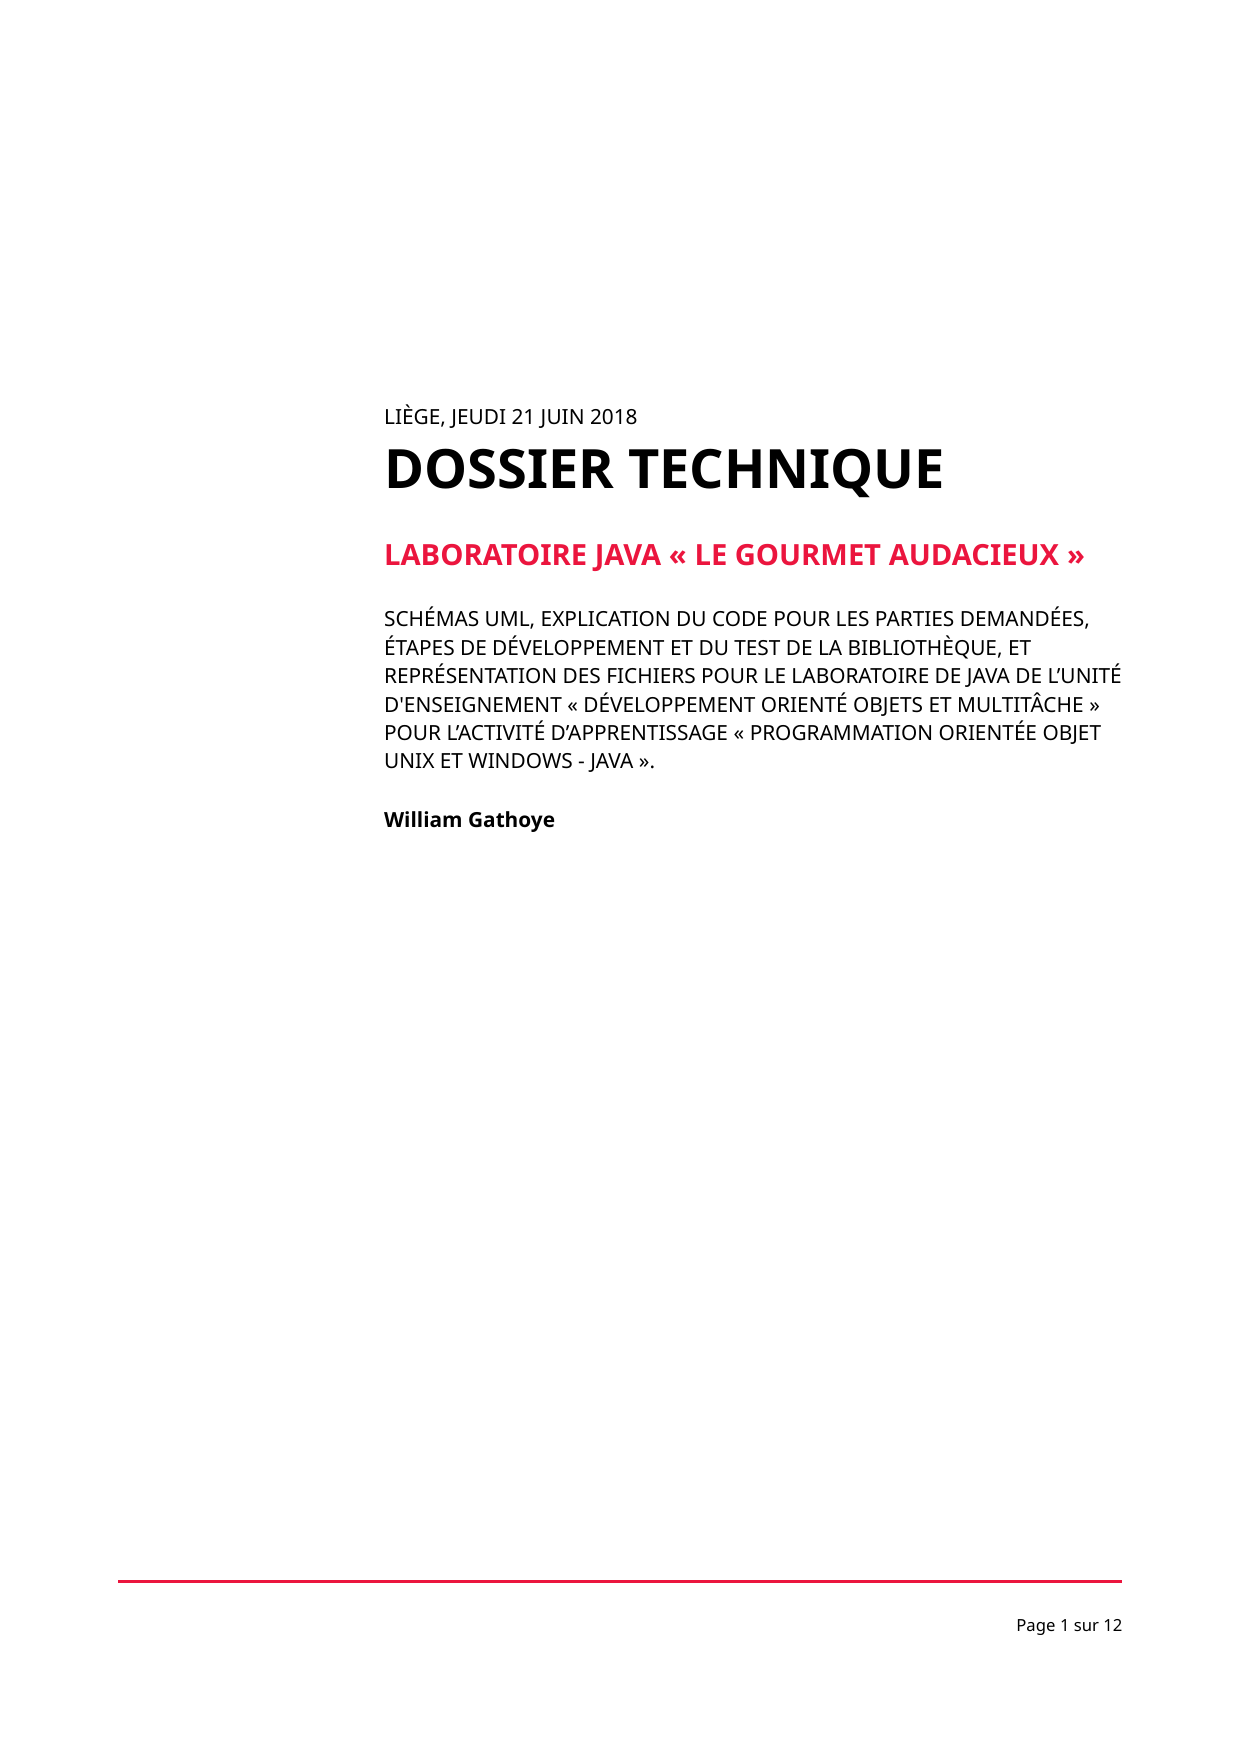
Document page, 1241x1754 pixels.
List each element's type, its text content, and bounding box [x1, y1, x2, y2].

text Schémas Uml, explication du code pour les parties demandées, étapes de développement et du test de la bibliothèque, et représentation des fichiers pour le laboratoire de Java de l’Unité d'Enseignement « Développement orienté objets et multitâche » pour l’Activité d’Apprentissage « Programmation orientée objet Unix et Windows - Java ». [384, 604, 1122, 775]
text LIÈGE, jeudi 21 juin 2018 [384, 402, 1122, 431]
text William Gathoye [384, 805, 1122, 833]
text Dossier technique [384, 431, 1122, 505]
text Laboratoire Java « Le gourmet audacieux » [384, 535, 1122, 574]
